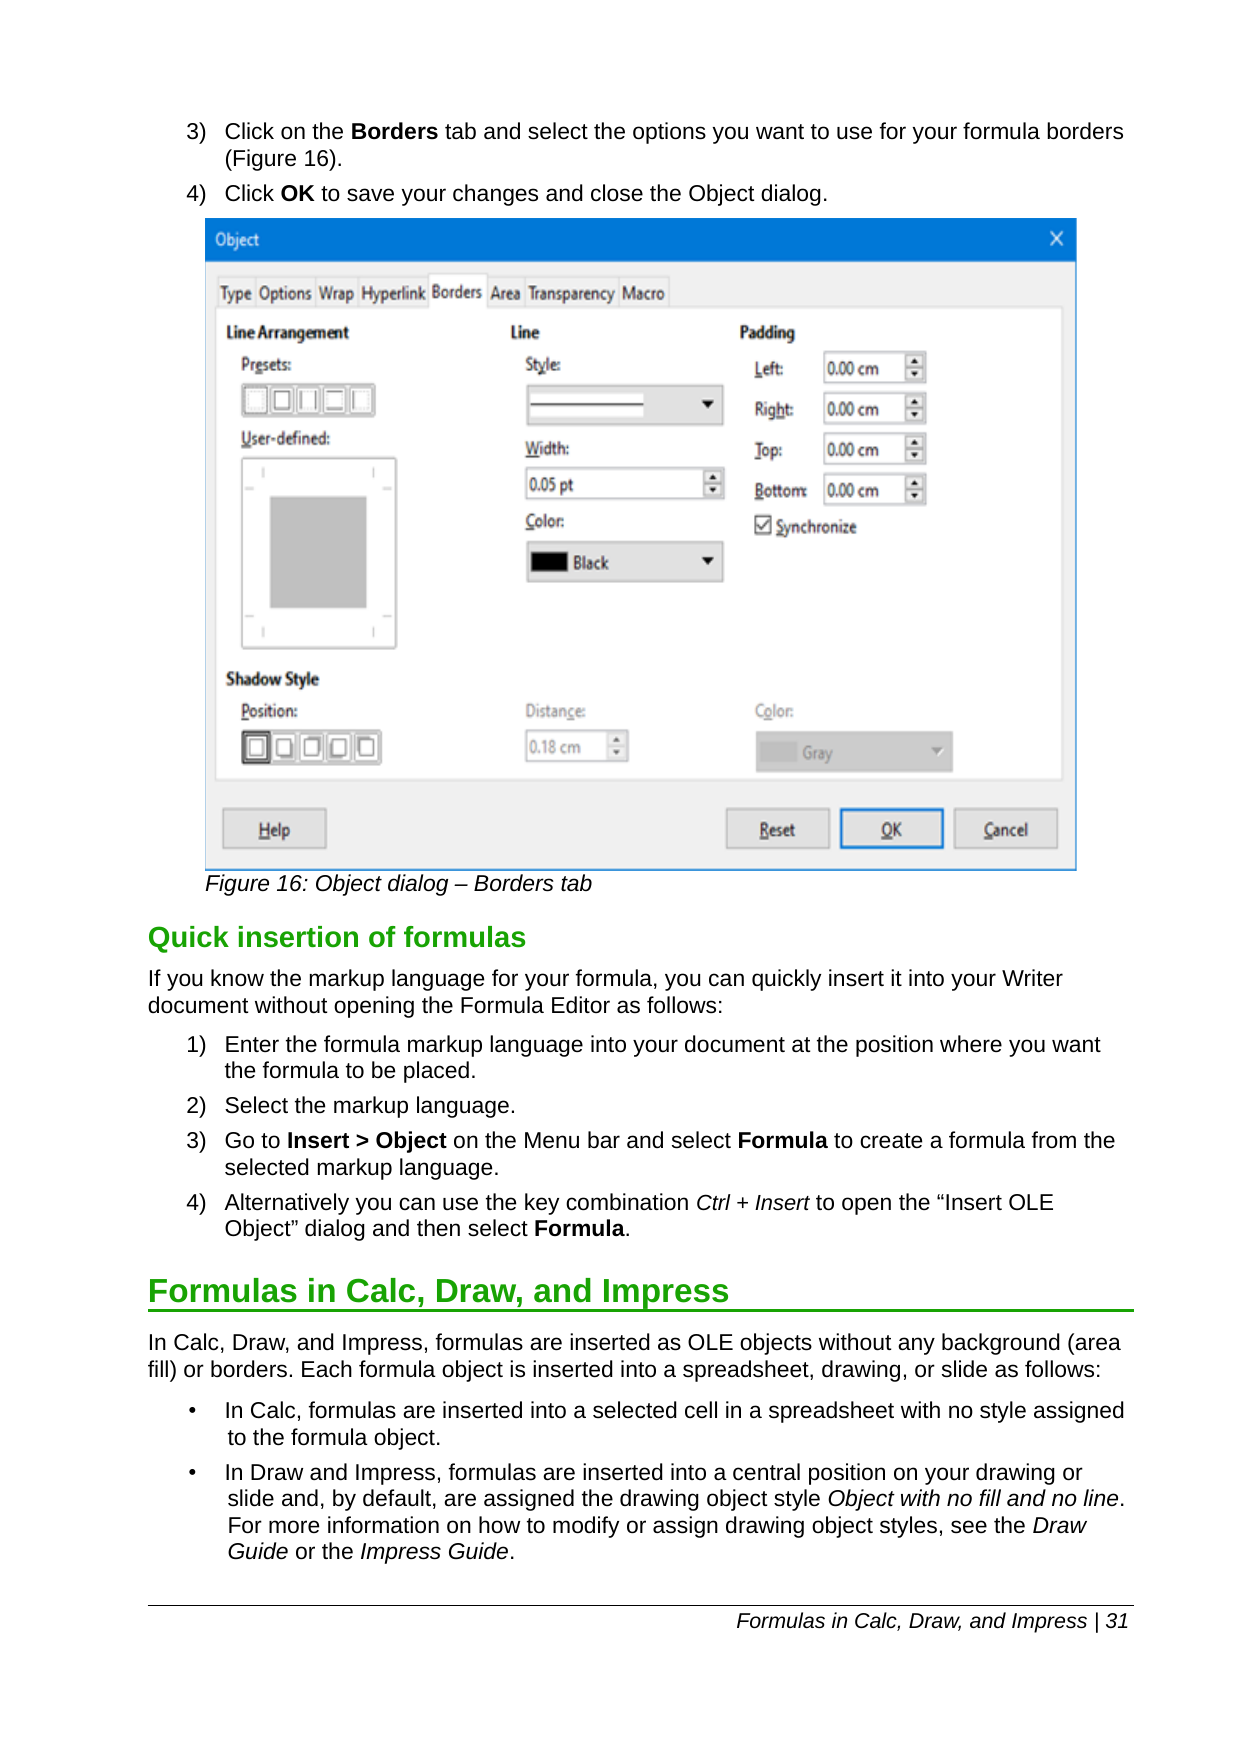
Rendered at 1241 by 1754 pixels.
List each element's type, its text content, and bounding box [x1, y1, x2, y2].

text In Calc, Draw, and Impress, formulas are inserted as OLE objects without any background (area fill) or borders. Each formula object is inserted into a spreadsheet, drawing, or slide as follows: [148, 1329, 1134, 1382]
list Select the markup language. [207, 1092, 1134, 1118]
list Alternatively you can use the key combination Ctrl + Insert to open the “Insert OLE Object” dialog and then select Formula. [207, 1189, 1134, 1242]
list Go to Insert > Object on the Menu bar and select Formula to create a formula from the selected markup language. [207, 1127, 1134, 1180]
list Click on the Borders tab and select the options you want to use for your formula borders (Figure 16). [207, 118, 1134, 171]
text Figure 16: Object dialog – Borders tab [205, 871, 1077, 896]
list Enter the formula markup language into your document at the position where you want the formula to be placed. [207, 1031, 1134, 1083]
picture [205, 218, 1077, 871]
list In Calc, formulas are inserted into a selected cell in a spreadsheet with no style assigned to the formula object. [185, 1394, 1134, 1450]
list In Draw and Impress, formulas are inserted into a central position on your drawing or slide and, by default, are assigned the drawing object style Object with no fill and no line. For more information on how to modify or assign drawing object styles, see the Draw Guide or the Impress Guide. [185, 1456, 1134, 1567]
text If you know the markup language for your formula, you can quickly insert it into your Writer document without opening the Formula Editor as follows: [148, 965, 1134, 1018]
subtitle Quick insertion of formulas [148, 920, 1134, 954]
list Click OK to save your changes and close the Object dialog. [207, 180, 1134, 206]
subtitle Formulas in Calc, Draw, and Impress [148, 1271, 1134, 1309]
